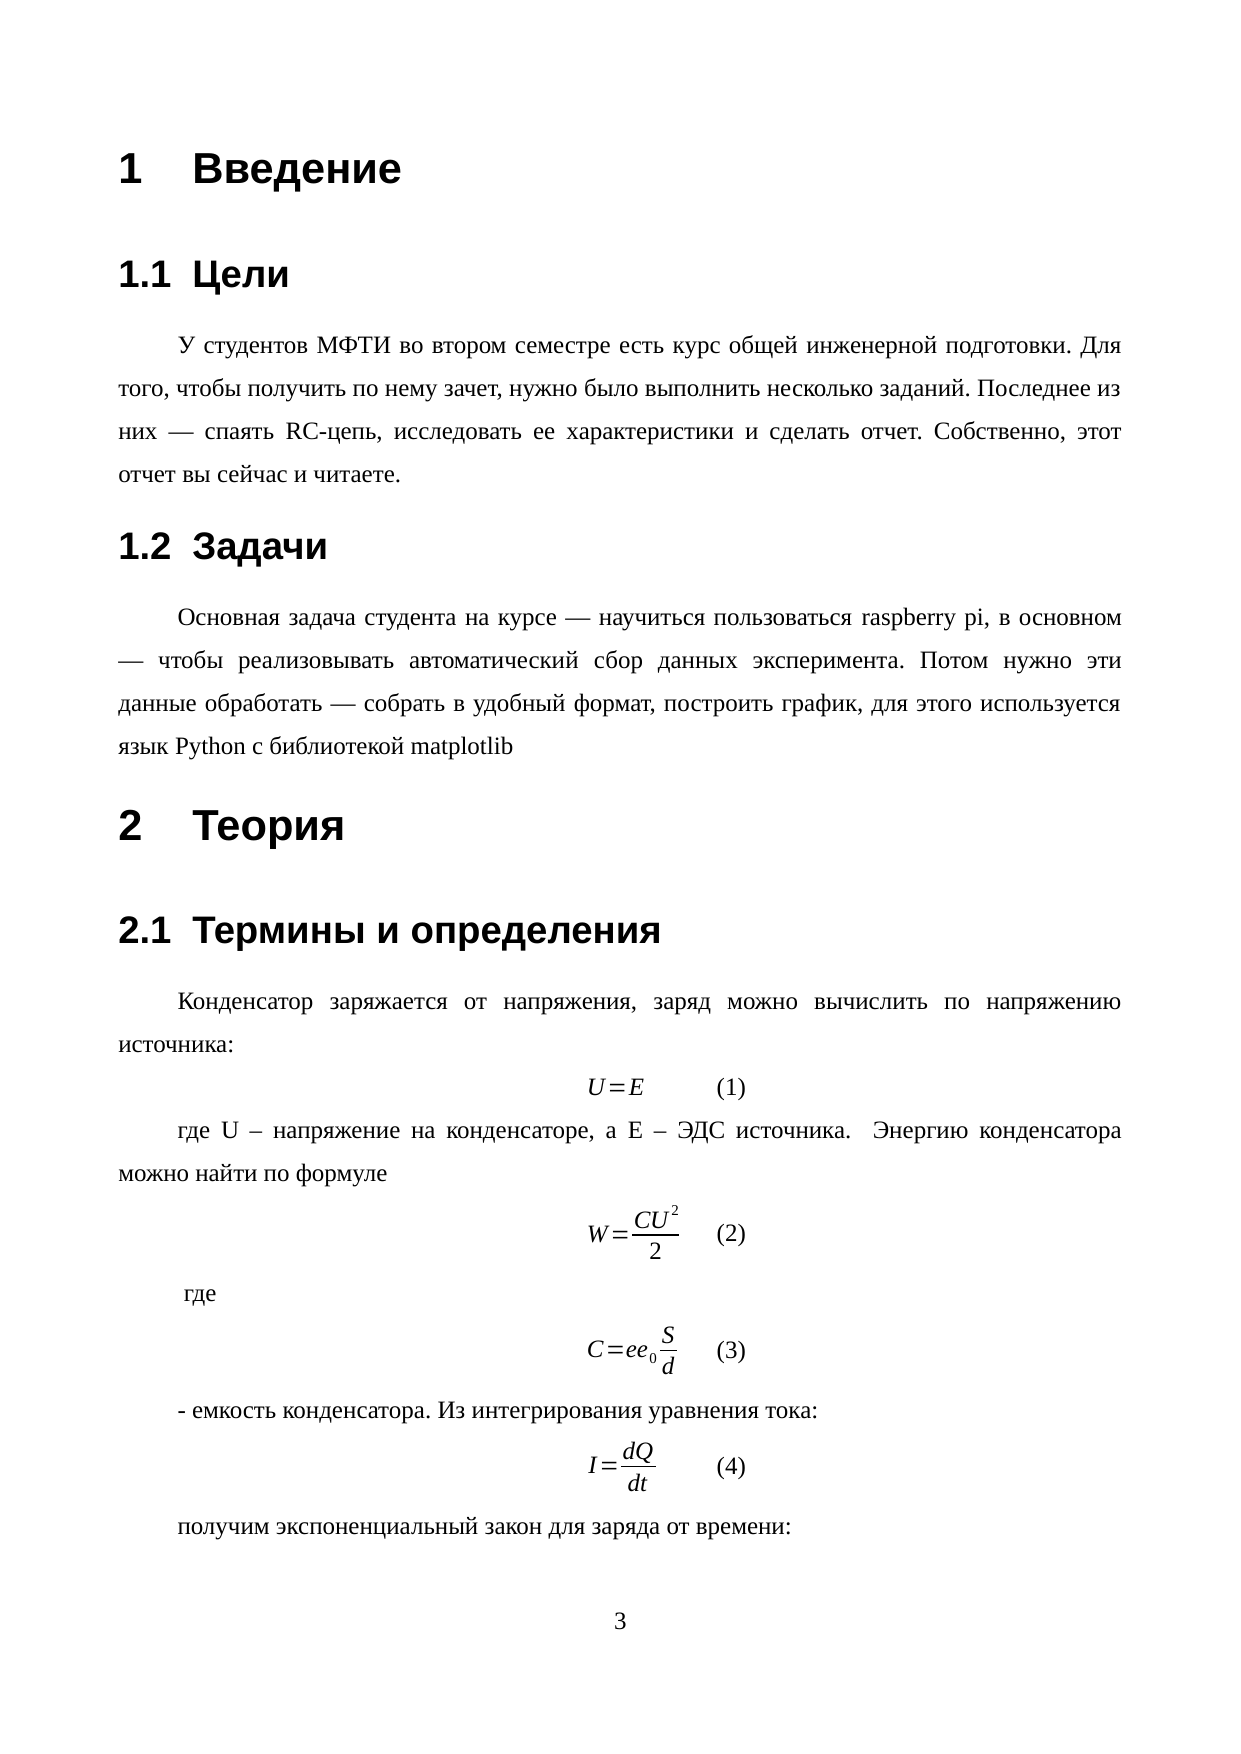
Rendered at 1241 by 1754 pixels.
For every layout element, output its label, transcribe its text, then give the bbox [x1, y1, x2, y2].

text (1) [118, 1072, 1122, 1101]
text - емкость конденсатора. Из интегрирования уравнения тока: [118, 1395, 1122, 1423]
text (2) [118, 1201, 1122, 1264]
text (4) [118, 1438, 1122, 1497]
text получим экспоненциальный закон для заряда от времени: [118, 1511, 1122, 1540]
text где [118, 1278, 1122, 1307]
subtitle Задачи [118, 523, 1122, 567]
text У студентов МФТИ во втором семестре есть курс общей инженерной подготовки. Для того, чтобы получить по нему зачет, нужно было выполнить несколько заданий. Последнее из них — спаять RC-цепь, исследовать ее характеристики и сделать отчет. Собственно, этот отчет вы сейчас и читаете. [118, 330, 1122, 488]
subtitle Цели [118, 251, 1122, 295]
subtitle Термины и определения [118, 907, 1122, 951]
text Конденсатор заряжается от напряжения, заряд можно вычислить по напряжению источника: [118, 986, 1122, 1058]
subtitle Теория [118, 799, 1122, 849]
subtitle Введение [118, 143, 1122, 193]
text где U – напряжение на конденсаторе, а E – ЭДС источника. Энергию конденсатора можно найти по формуле [118, 1115, 1122, 1187]
text Основная задача студента на курсе — научиться пользоваться raspberry pi, в основном — чтобы реализовывать автоматический сбор данных эксперимента. Потом нужно эти данные обработать — собрать в удобный формат, построить график, для этого используется язык Python с библиотекой matplotlib [118, 602, 1122, 760]
text (3) [118, 1321, 1122, 1380]
